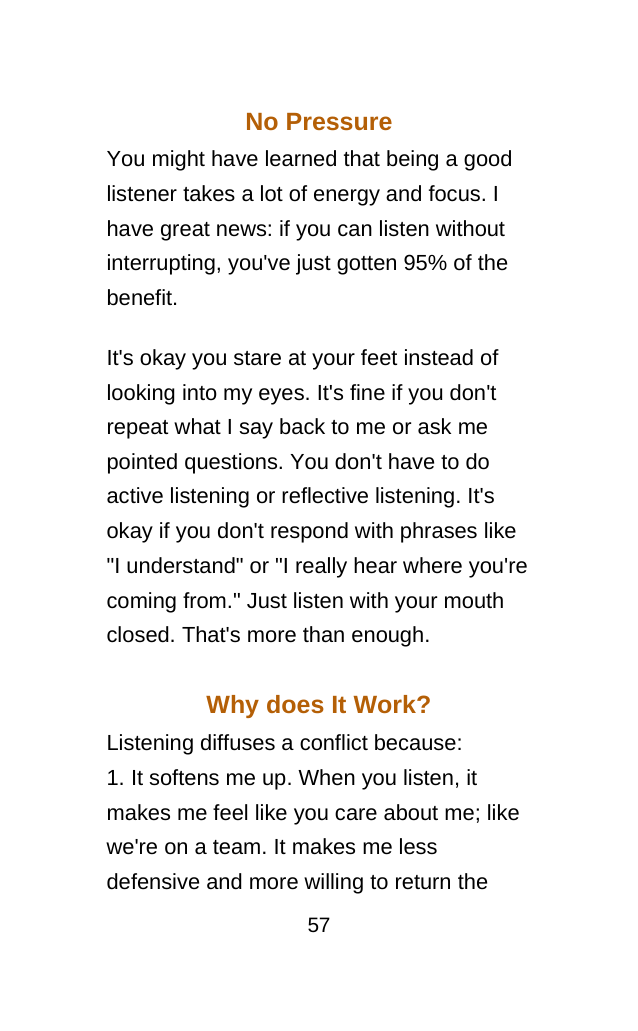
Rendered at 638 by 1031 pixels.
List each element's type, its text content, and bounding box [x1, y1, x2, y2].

text Listening diffuses a conflict because: [106, 730, 531, 755]
subtitle Why does It Work? [106, 690, 531, 719]
text You might have learned that being a good listener takes a lot of energy and focus. I have great news: if you can listen without interrupting, you've just gotten 95% of the benefit. [106, 146, 531, 310]
text 1. It softens me up. When you listen, it makes me feel like you care about me; like we're on a team. It makes me less defensive and more willing to return the [106, 765, 531, 894]
subtitle No Pressure [106, 106, 531, 135]
text It's okay you stare at your feet instead of looking into my eyes. It's fine if you don't repeat what I say back to me or ask me pointed questions. You don't have to do active listening or reflective listening. It's okay if you don't respond with phrases like "I understand" or "I really hear where you're coming from." Just listen with your mouth closed. That's more than enough. [106, 345, 531, 647]
